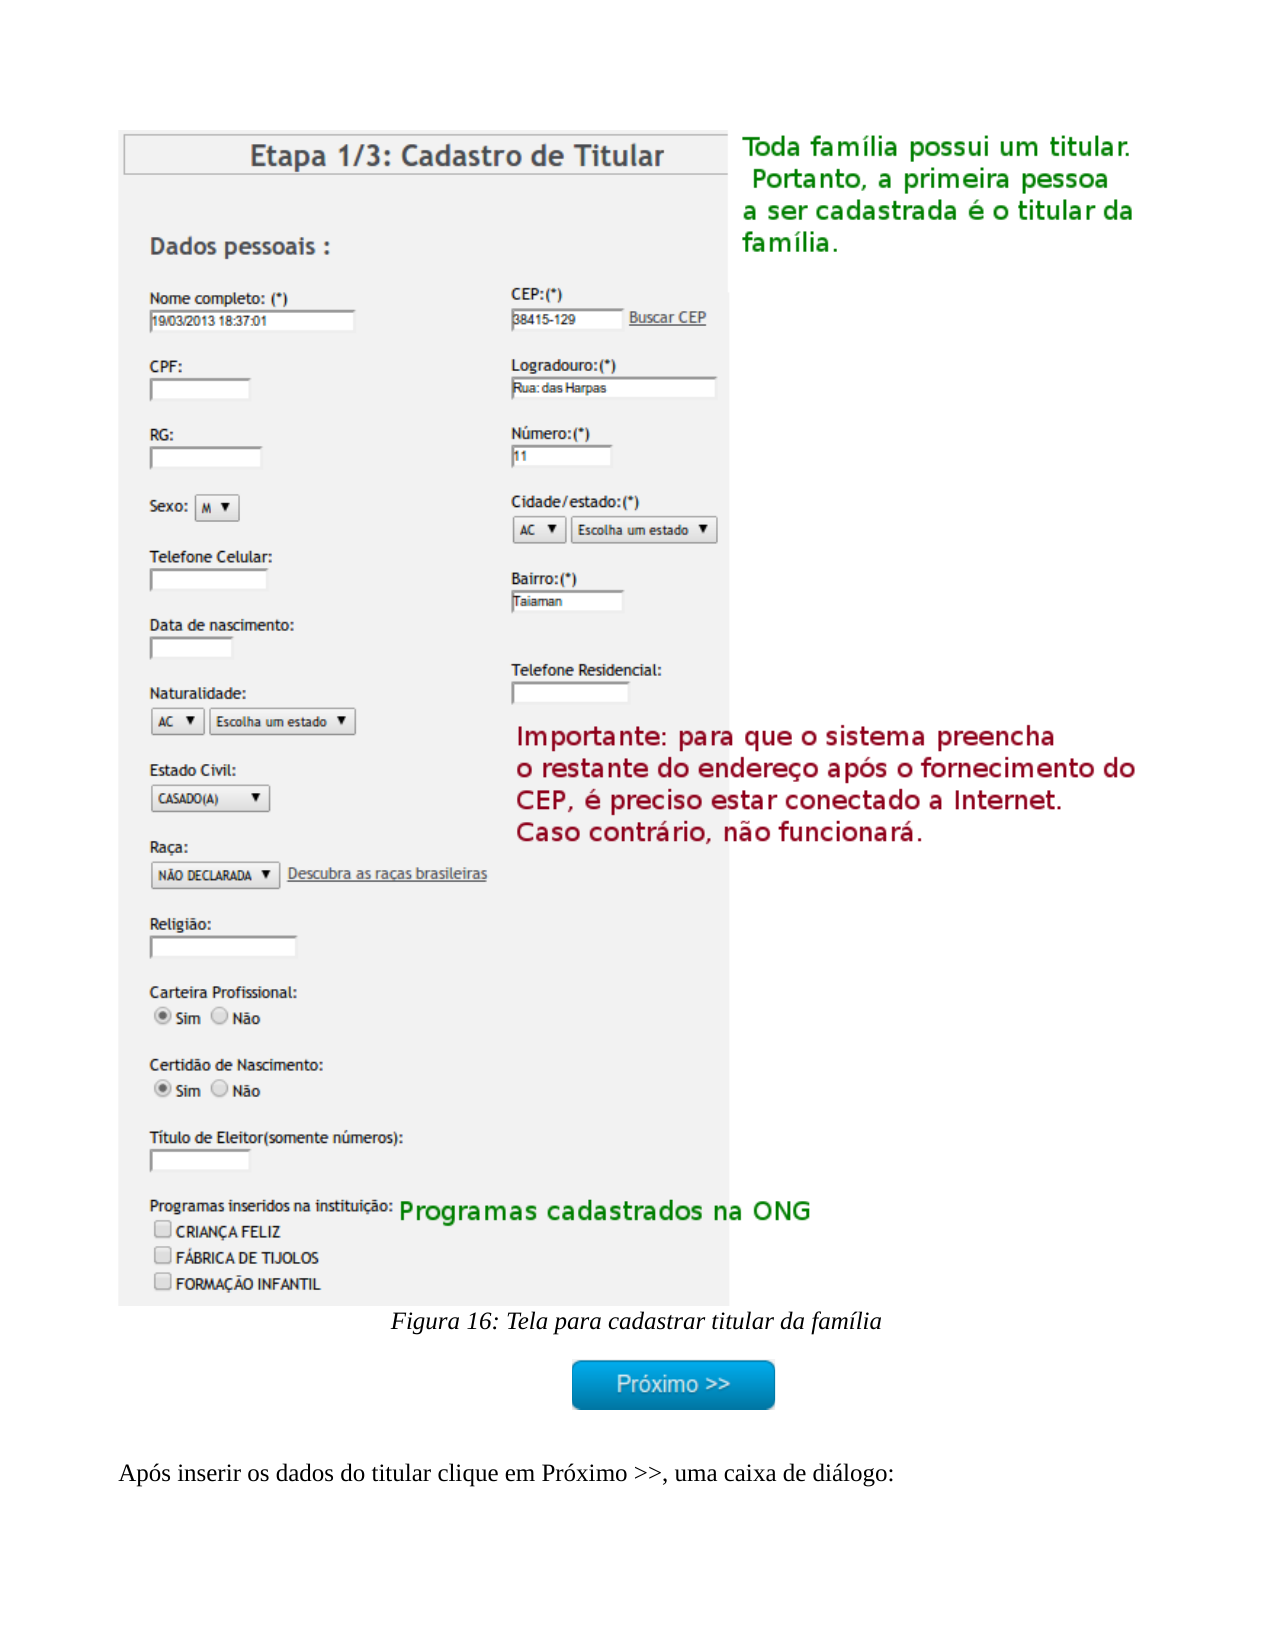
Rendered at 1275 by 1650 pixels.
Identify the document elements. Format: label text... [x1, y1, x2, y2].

picture [633, 1380, 638, 1392]
picture [719, 1378, 729, 1389]
picture [707, 1378, 717, 1389]
picture [767, 1404, 775, 1410]
picture [572, 1359, 775, 1366]
picture [640, 1380, 651, 1392]
picture [669, 1380, 698, 1392]
text Após inserir os dados do titular clique em Próximo >>, uma caixa de diálogo: [118, 1458, 1157, 1487]
picture [118, 130, 1158, 1306]
picture [618, 1375, 630, 1392]
picture [653, 1380, 666, 1392]
text Figura 16: Tela para cadastrar titular da família [118, 1306, 1157, 1334]
